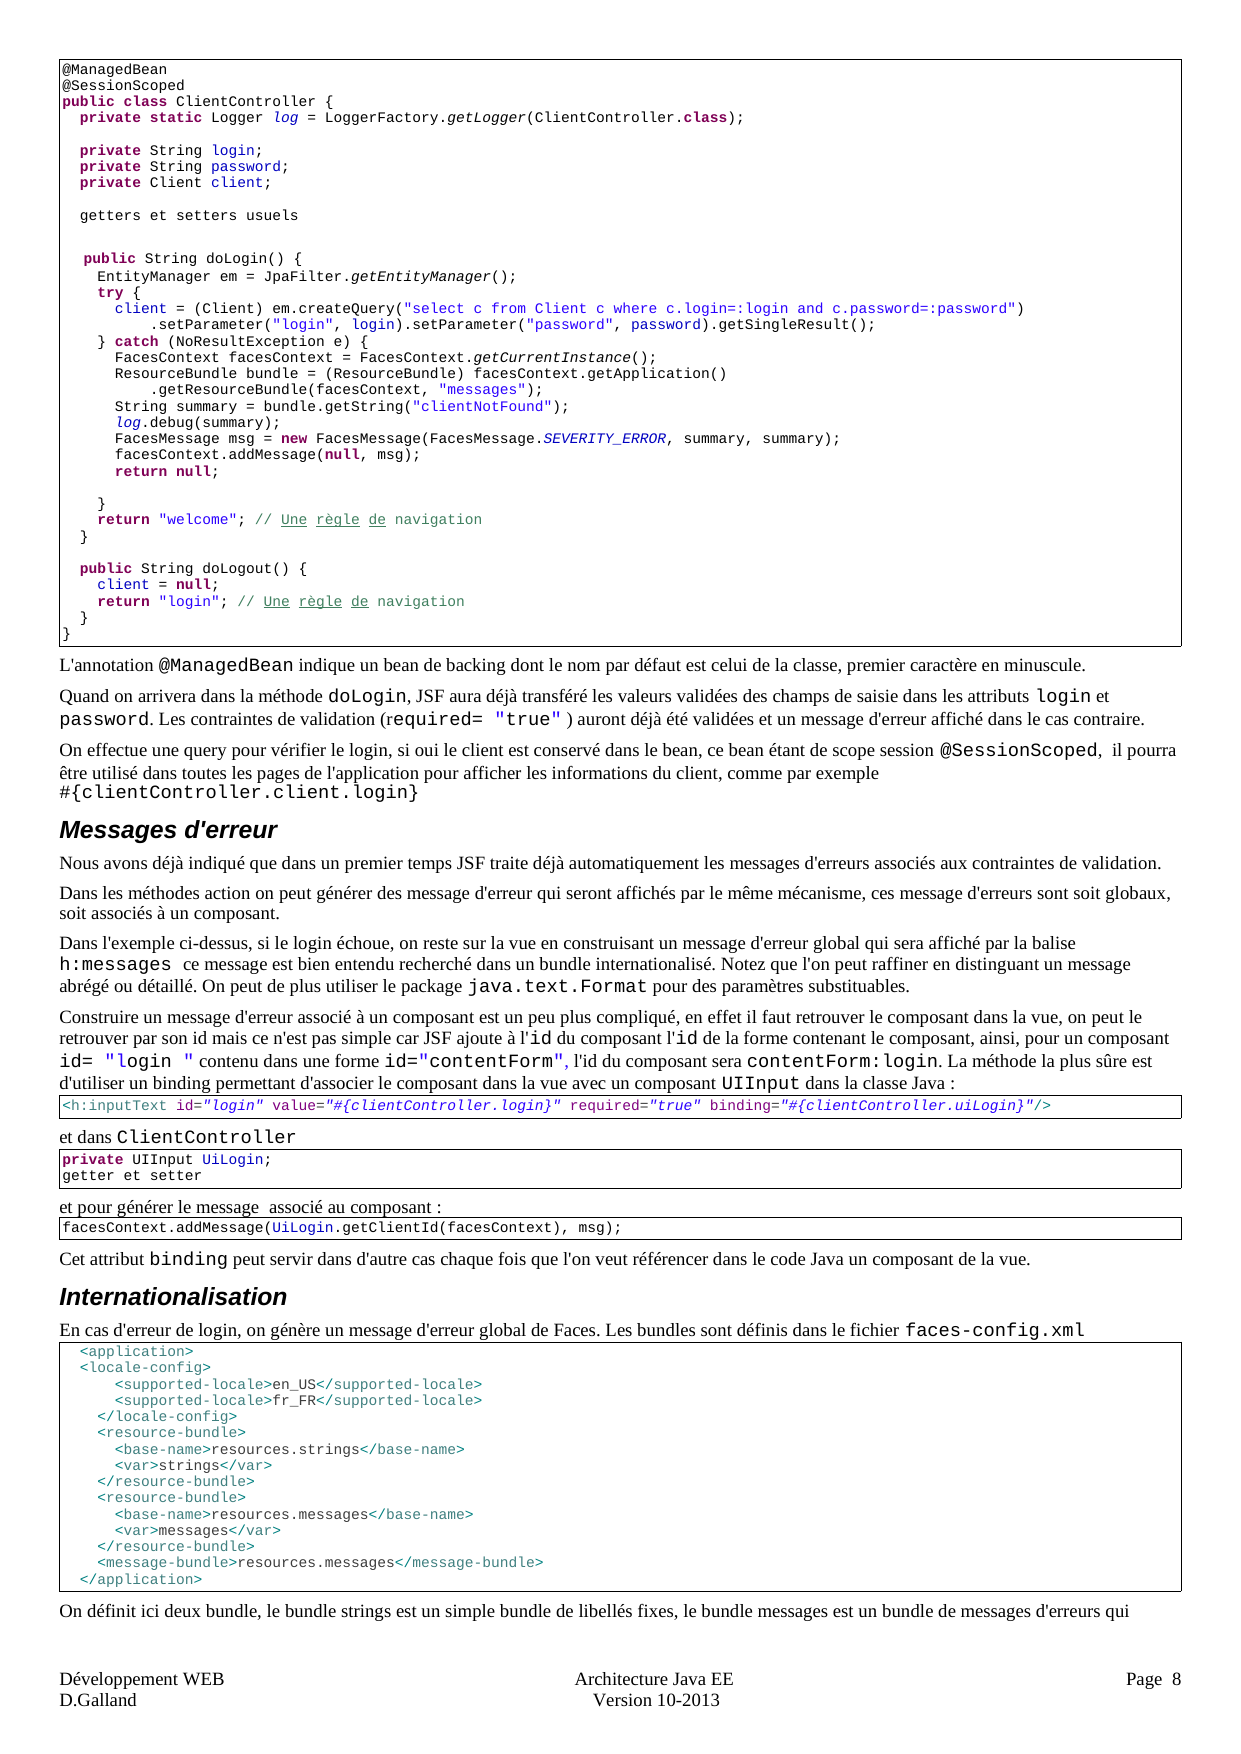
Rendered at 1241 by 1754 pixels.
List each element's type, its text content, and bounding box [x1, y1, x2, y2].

text .getResourceBundle(facesContext, "messages"); [60, 380, 1181, 396]
text On effectue une query pour vérifier le login, si oui le client est conservé dans le bean, ce bean étant de scope session @SessionScoped, il pourra être utilisé dans toutes les pages de l'application pour afficher les informations du client, comme par exemple #{clientController.client.login} [59, 740, 1181, 804]
text <base-name>resources.messages</base-name> [60, 1504, 1181, 1520]
text Dans l'exemple ci-dessus, si le login échoue, on reste sur la vue en construisant un message d'erreur global qui sera affiché par la balise h:messages ce message est bien entendu recherché dans un bundle internationalisé. Notez que l'on peut raffiner en distinguant un message abrégé ou détaillé. On peut de plus utiliser le package java.text.Format pour des paramètres substituables. [59, 933, 1181, 998]
text } [60, 623, 1181, 646]
text private UIInput UiLogin; [60, 1150, 1181, 1165]
text On définit ici deux bundle, le bundle strings est un simple bundle de libellés fixes, le bundle messages est un bundle de messages d'erreurs qui [59, 1600, 1181, 1621]
text public class ClientController { [60, 92, 1181, 108]
text <h:inputText id="login" value="#{clientController.login}" required="true" binding="#{clientController.uiLogin}"/> [60, 1096, 1181, 1118]
text FacesContext facesContext = FacesContext.getCurrentInstance(); [60, 347, 1181, 363]
text Quand on arrivera dans la méthode doLogin, JSF aura déjà transféré les valeurs validées des champs de saisie dans les attributs login et password. Les contraintes de validation (required= "true" ) auront déjà été validées et un message d'erreur affiché dans le cas contraire. [59, 686, 1181, 731]
text } [60, 526, 1181, 545]
text public String doLogin() { [60, 238, 1181, 266]
text Nous avons déjà indiqué que dans un premier temps JSF traite déjà automatiquement les messages d'erreurs associés aux contraintes de validation. [59, 853, 1181, 873]
text En cas d'erreur de login, on génère un message d'erreur global de Faces. Les bundles sont définis dans le fichier faces-config.xml [59, 1319, 1181, 1342]
text return "login"; // Une règle de navigation [60, 591, 1181, 607]
text log.debug(summary); [60, 412, 1181, 428]
text } [60, 493, 1181, 510]
text return "welcome"; // Une règle de navigation [60, 510, 1181, 526]
text Cet attribut binding peut servir dans d'autre cas chaque fois que l'on veut référencer dans le code Java un composant de la vue. [59, 1248, 1181, 1271]
text </resource-bundle> [60, 1472, 1181, 1488]
text client = null; [60, 575, 1181, 591]
text et dans ClientController [59, 1127, 1181, 1149]
text <resource-bundle> [60, 1423, 1181, 1439]
text facesContext.addMessage(null, msg); [60, 445, 1181, 461]
text private Client client; [60, 173, 1181, 192]
text <supported-locale>fr_FR</supported-locale> [60, 1390, 1181, 1407]
text } catch (NoResultException e) { [60, 331, 1181, 347]
text private static Logger log = LoggerFactory.getLogger(ClientController.class); [60, 108, 1181, 127]
text return null; [60, 461, 1181, 480]
text <locale-config> [60, 1358, 1181, 1374]
text try { [60, 282, 1181, 298]
text private String password; [60, 157, 1181, 173]
text <resource-bundle> [60, 1488, 1181, 1504]
text <supported-locale>en_US</supported-locale> [60, 1374, 1181, 1390]
text String summary = bundle.getString("clientNotFound"); [60, 396, 1181, 412]
text @ManagedBean [60, 60, 1181, 75]
text public String doLogout() { [60, 558, 1181, 575]
text @SessionScoped [60, 75, 1181, 92]
text et pour générer le message associé au composant : [59, 1196, 1181, 1217]
text private String login; [60, 140, 1181, 157]
subtitle Messages d'erreur [59, 816, 1181, 844]
text </application> [60, 1569, 1181, 1591]
text <var>messages</var> [60, 1520, 1181, 1537]
text .setParameter("login", login).setParameter("password", password).getSingleResult(); [60, 315, 1181, 331]
text </locale-config> [60, 1407, 1181, 1423]
text EntityManager em = JpaFilter.getEntityManager(); [60, 266, 1181, 282]
text facesContext.addMessage(UiLogin.getClientId(facesContext), msg); [60, 1218, 1181, 1239]
text <message-bundle>resources.messages</message-bundle> [60, 1553, 1181, 1569]
text client = (Client) em.createQuery("select c from Client c where c.login=:login and c.password=:password") [60, 298, 1181, 315]
text FacesMessage msg = new FacesMessage(FacesMessage.SEVERITY_ERROR, summary, summary); [60, 428, 1181, 445]
subtitle Internationalisation [59, 1283, 1181, 1310]
text getters et setters usuels [60, 205, 1181, 224]
text Construire un message d'erreur associé à un composant est un peu plus compliqué, en effet il faut retrouver le composant dans la vue, on peut le retrouver par son id mais ce n'est pas simple car JSF ajoute à l'id du composant l'id de la forme contenant le composant, ainsi, pour un composant id= "login " contenu dans une forme id="contentForm", l'id du composant sera contentForm:login. La méthode la plus sûre est d'utiliser un binding permettant d'associer le composant dans la vue avec un composant UIInput dans la classe Java : [59, 1007, 1181, 1095]
text </resource-bundle> [60, 1537, 1181, 1553]
text Dans les méthodes action on peut générer des message d'erreur qui seront affichés par le même mécanisme, ces message d'erreurs sont soit globaux, soit associés à un composant. [59, 882, 1181, 924]
text <base-name>resources.strings</base-name> [60, 1439, 1181, 1455]
text getter et setter [60, 1165, 1181, 1188]
text L'annotation @ManagedBean indique un bean de backing dont le nom par défaut est celui de la classe, premier caractère en minuscule. [59, 655, 1181, 677]
text <application> [60, 1343, 1181, 1358]
text <var>strings</var> [60, 1455, 1181, 1472]
text ResourceBundle bundle = (ResourceBundle) facesContext.getApplication() [60, 363, 1181, 380]
text } [60, 607, 1181, 623]
